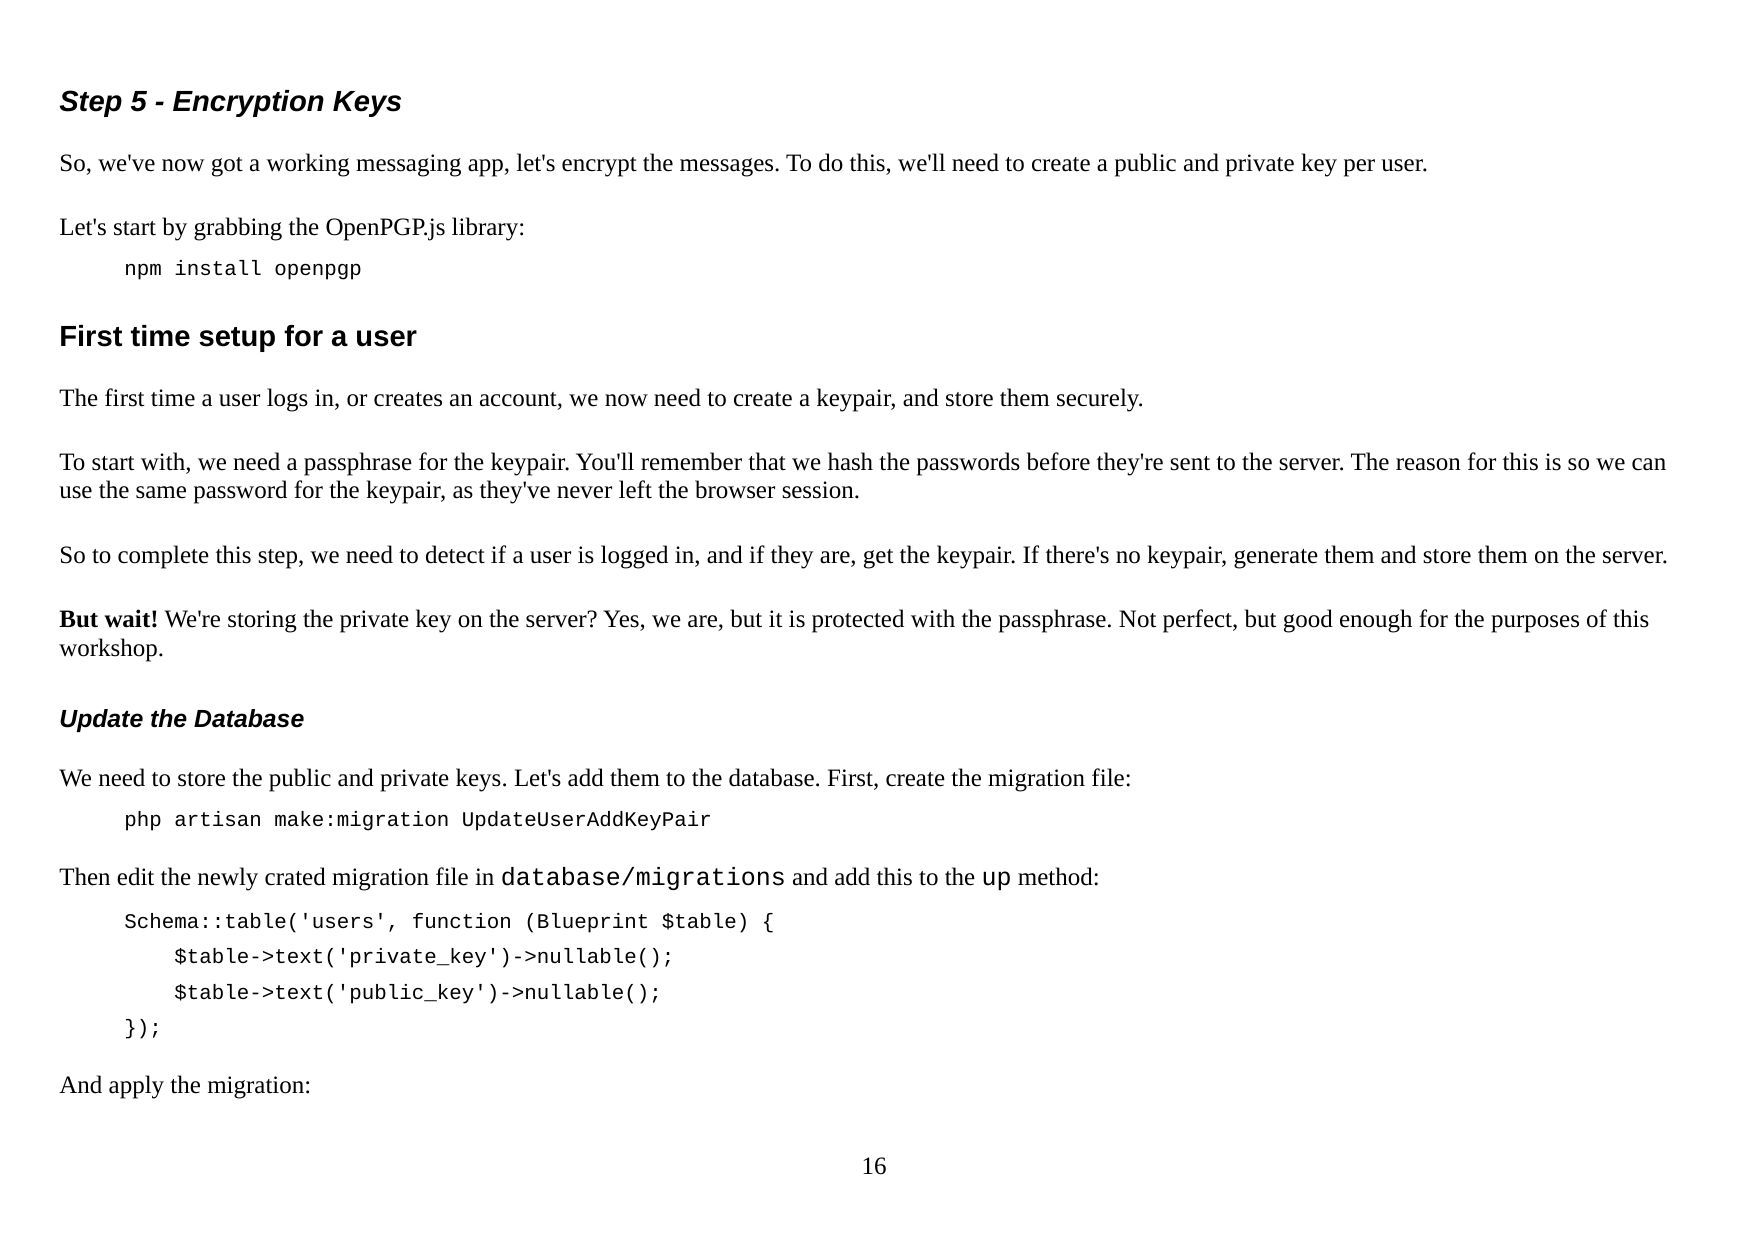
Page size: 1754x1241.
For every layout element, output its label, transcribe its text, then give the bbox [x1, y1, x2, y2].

text php artisan make:migration UpdateUserAddKeyPair [124, 809, 1695, 833]
text The first time a user logs in, or creates an account, we now need to create a keypair, and store them securely. [59, 383, 1695, 411]
text We need to store the public and private keys. Let's add them to the database. First, create the migration file: [59, 763, 1695, 792]
text So to complete this step, we need to detect if a user is logged in, and if they are, get the keypair. If there's no keypair, generate them and store them on the server. [59, 540, 1695, 568]
text npm install openpgp [124, 258, 1695, 282]
text }); [124, 1017, 1695, 1041]
text To start with, we need a passphrase for the keypair. You'll remember that we hash the passwords before they're sent to the server. The reason for this is so we can use the same password for the keypair, as they've never left the browser session. [59, 447, 1695, 504]
text $table->text('private_key')->nullable(); [124, 946, 1695, 970]
text And apply the migration: [59, 1070, 1695, 1099]
text $table->text('public_key')->nullable(); [124, 982, 1695, 1005]
text But wait! We're storing the private key on the server? Yes, we are, but it is protected with the passphrase. Not perfect, but good enough for the purposes of this workshop. [59, 604, 1695, 661]
subtitle Step 5 - Encryption Keys [59, 84, 1695, 118]
text Schema::table('users', function (Blueprint $table) { [124, 911, 1695, 934]
subtitle Update the Database [59, 704, 1695, 733]
text Let's start by grabbing the OpenPGP.js library: [59, 212, 1695, 241]
text So, we've now got a working messaging app, let's encrypt the messages. To do this, we'll need to create a public and private key per user. [59, 148, 1695, 177]
subtitle First time setup for a user [59, 319, 1695, 352]
text Then edit the newly crated migration file in database/migrations and add this to the up method: [59, 862, 1695, 893]
